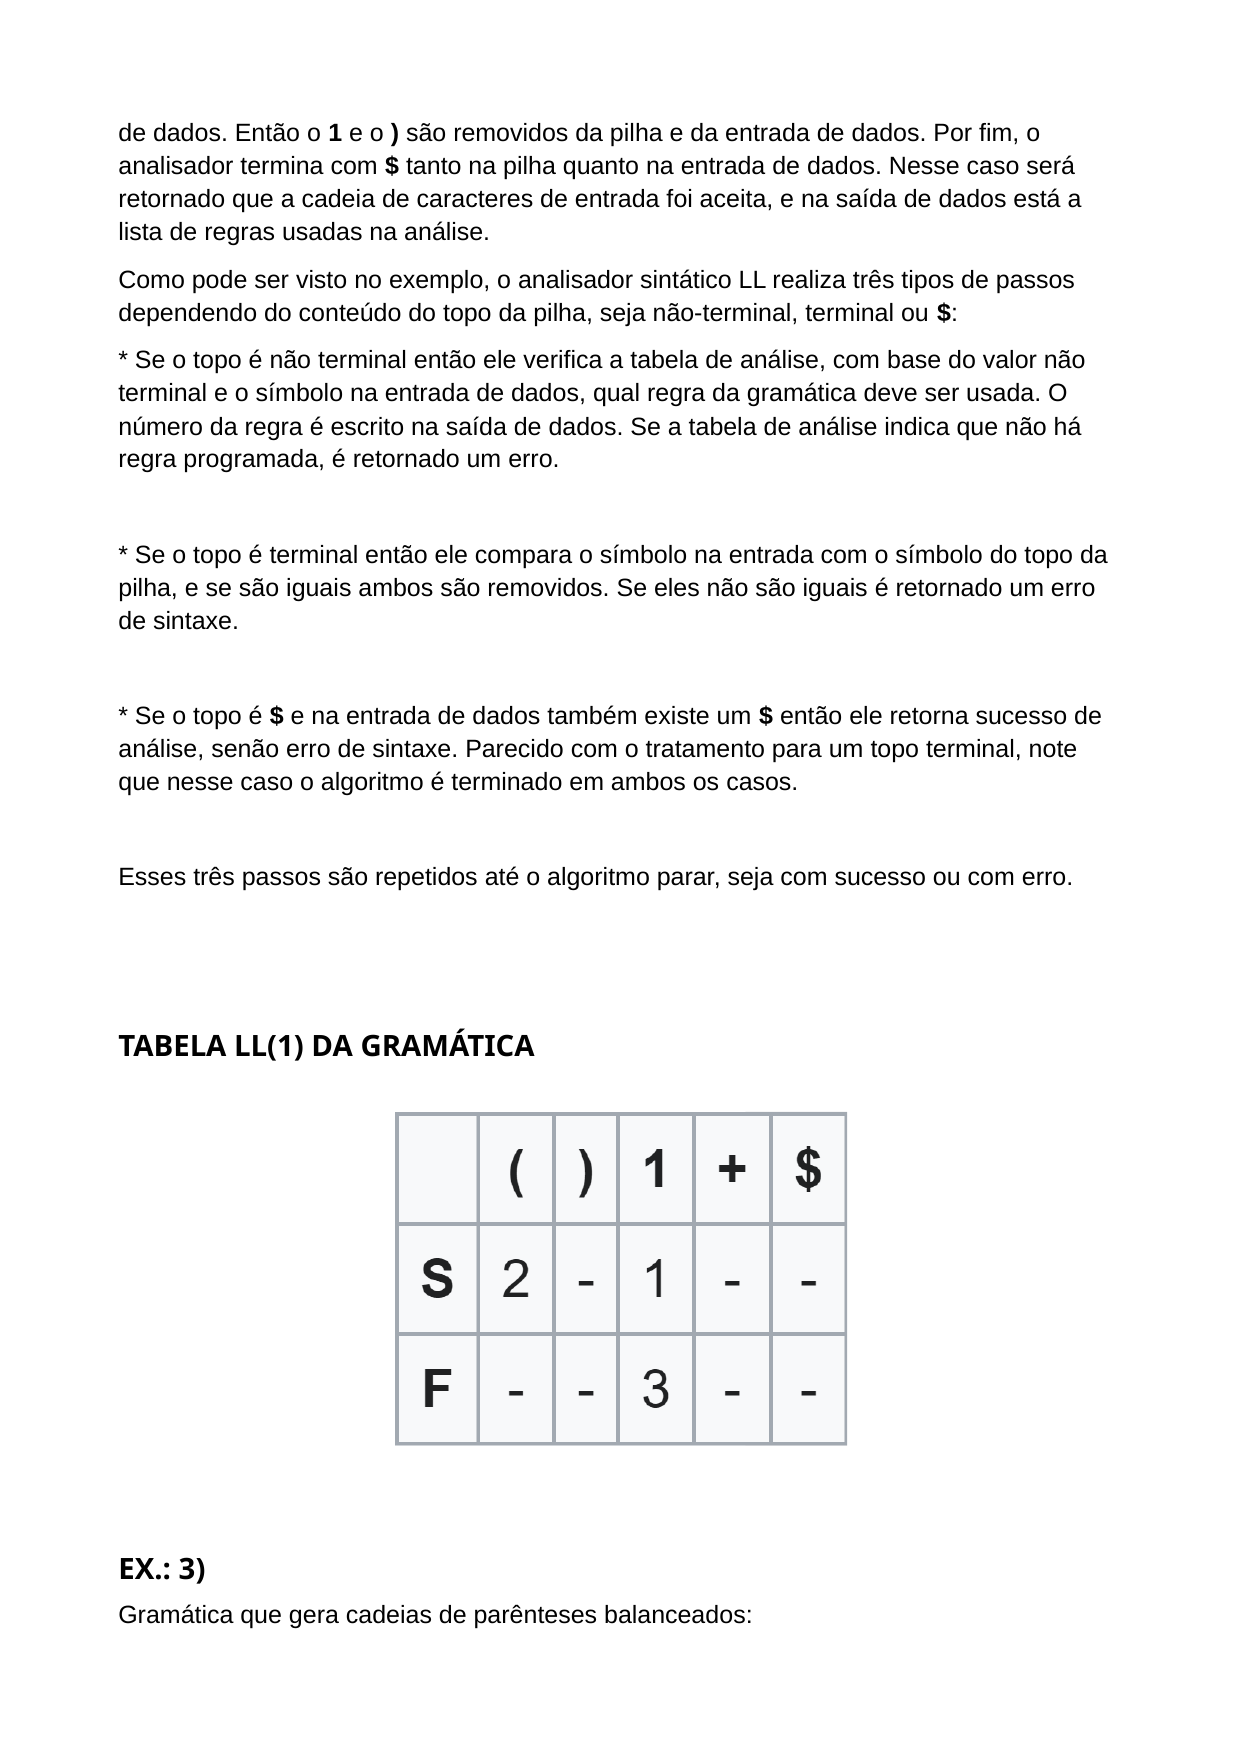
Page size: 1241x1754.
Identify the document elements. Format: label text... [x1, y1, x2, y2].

subtitle EX.: 3) [118, 1548, 1122, 1588]
text de dados. Então o 1 e o ) são removidos da pilha e da entrada de dados. Por fim, o analisador termina com $ tanto na pilha quanto na entrada de dados. Nesse caso será retornado que a cadeia de caracteres de entrada foi aceita, e na saída de dados está a lista de regras usadas na análise. [118, 118, 1122, 246]
text Como pode ser visto no exemplo, o analisador sintático LL realiza três tipos de passos dependendo do conteúdo do topo da pilha, seja não-terminal, terminal ou $: [118, 265, 1122, 327]
text Esses três passos são repetidos até o algoritmo parar, seja com sucesso ou com erro. [118, 862, 1122, 891]
subtitle TABELA LL(1) DA GRAMÁTICA [118, 1025, 1122, 1065]
text Gramática que gera cadeias de parênteses balanceados: [118, 1600, 1122, 1629]
picture [393, 1111, 848, 1446]
list * Se o topo é não terminal então ele verifica a tabela de análise, com base do valor não terminal e o símbolo na entrada de dados, qual regra da gramática deve ser usada. O número da regra é escrito na saída de dados. Se a tabela de análise indica que não há regra programada, é retornado um erro. [118, 345, 1122, 473]
list * Se o topo é $ e na entrada de dados também existe um $ então ele retorna sucesso de análise, senão erro de sintaxe. Parecido com o tratamento para um topo terminal, note que nesse caso o algoritmo é terminado em ambos os casos. [118, 701, 1122, 796]
list * Se o topo é terminal então ele compara o símbolo na entrada com o símbolo do topo da pilha, e se são iguais ambos são removidos. Se eles não são iguais é retornado um erro de sintaxe. [118, 540, 1122, 634]
